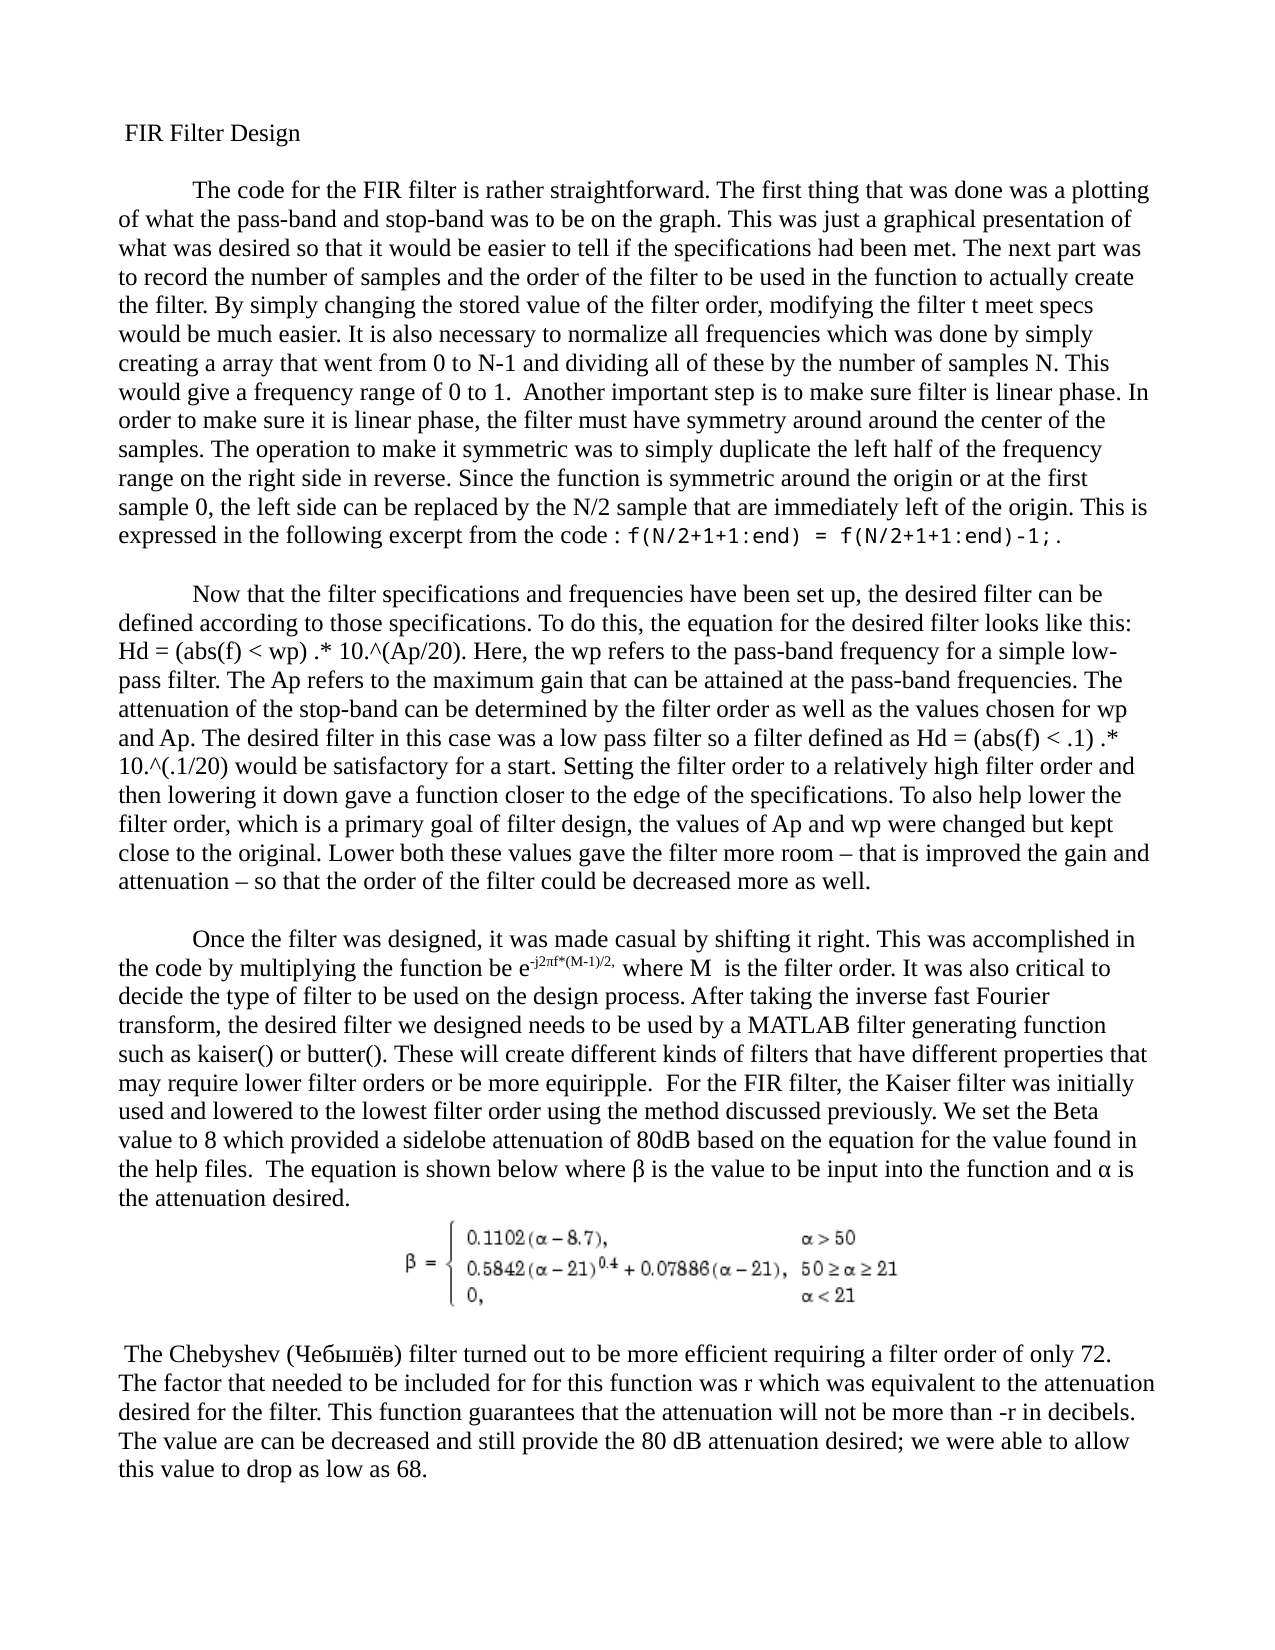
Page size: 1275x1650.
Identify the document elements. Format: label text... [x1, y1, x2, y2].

text The Chebyshev (Чебышёв) filter turned out to be more efficient requiring a filter order of only 72. The factor that needed to be included for for this function was r which was equivalent to the attenuation desired for the filter. This function guarantees that the attenuation will not be more than -r in decibels. The value are can be decreased and still provide the 80 dB attenuation desired; we were able to allow this value to drop as low as 68. [118, 1339, 1157, 1483]
text Hd = (abs(f) < wp) .* 10.^(Ap/20). Here, the wp refers to the pass-band frequency for a simple low-pass filter. The Ap refers to the maximum gain that can be attained at the pass-band frequencies. The attenuation of the stop-band can be determined by the filter order as well as the values chosen for wp and Ap. The desired filter in this case was a low pass filter so a filter defined as Hd = (abs(f) < .1) .* 10.^(.1/20) would be satisfactory for a start. Setting the filter order to a relatively high filter order and then lowering it down gave a function closer to the edge of the specifications. To also help lower the filter order, which is a primary goal of filter design, the values of Ap and wp were changed but kept close to the original. Lower both these values gave the filter more room – that is improved the gain and attenuation – so that the order of the filter could be decreased more as well. [118, 636, 1157, 895]
text Once the filter was designed, it was made casual by shifting it right. This was accomplished in the code by multiplying the function be e-j2πf*(M-1)/2, where M is the filter order. It was also critical to decide the type of filter to be used on the design process. After taking the inverse fast Fourier transform, the desired filter we designed needs to be used by a MATLAB filter generating function such as kaiser() or butter(). These will create different kinds of filters that have different properties that may require lower filter orders or be more equiripple. For the FIR filter, the Kaiser filter was initially used and lowered to the lowest filter order using the method discussed previously. We set the Beta value to 8 which provided a sidelobe attenuation of 80dB based on the equation for the value found in the help files. The equation is shown below where β is the value to be input into the function and α is the attenuation desired. [118, 924, 1157, 1211]
text The code for the FIR filter is rather straightforward. The first thing that was done was a plotting of what the pass-band and stop-band was to be on the graph. This was just a graphical presentation of what was desired so that it would be easier to tell if the specifications had been met. The next part was to record the number of samples and the order of the filter to be used in the function to actually create the filter. By simply changing the stored value of the filter order, modifying the filter t meet specs would be much easier. It is also necessary to normalize all frequencies which was done by simply creating a array that went from 0 to N-1 and dividing all of these by the number of samples N. This would give a frequency range of 0 to 1. Another important step is to make sure filter is linear phase. In order to make sure it is linear phase, the filter must have symmetry around around the center of the samples. The operation to make it symmetric was to simply duplicate the left half of the frequency range on the right side in reverse. Since the function is symmetric around the origin or at the first sample 0, the left side can be replaced by the N/2 sample that are immediately left of the origin. This is expressed in the following excerpt from the code : f(N/2+1+1:end) = f(N/2+1+1:end)-1;. [118, 176, 1157, 550]
text FIR Filter Design [118, 118, 1157, 147]
text Now that the filter specifications and frequencies have been set up, the desired filter can be defined according to those specifications. To do this, the equation for the desired filter looks like this: [118, 579, 1157, 636]
picture [360, 1211, 915, 1311]
